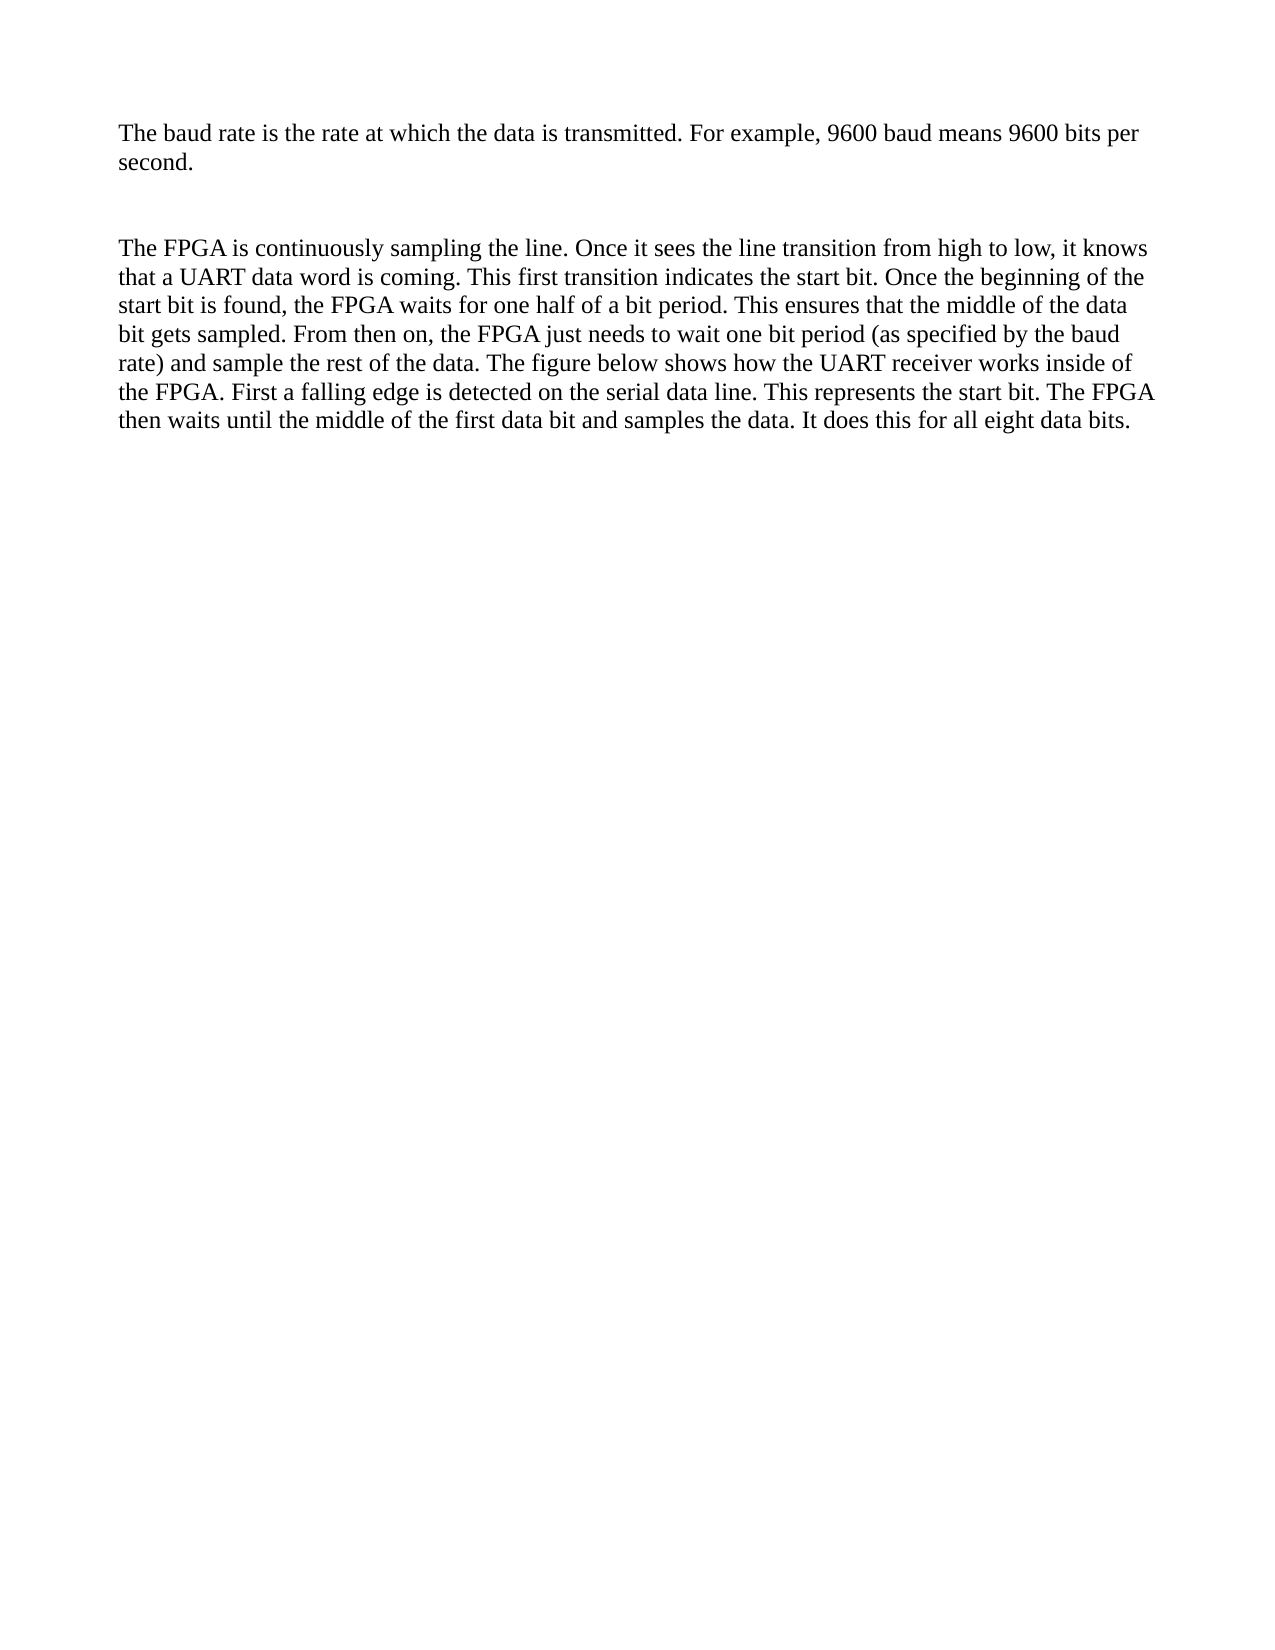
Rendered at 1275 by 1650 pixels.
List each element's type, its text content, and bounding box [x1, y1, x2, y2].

text The FPGA is continuously sampling the line. Once it sees the line transition from high to low, it knows that a UART data word is coming. This first transition indicates the start bit. Once the beginning of the start bit is found, the FPGA waits for one half of a bit period. This ensures that the middle of the data bit gets sampled. From then on, the FPGA just needs to wait one bit period (as specified by the baud rate) and sample the rest of the data. The figure below shows how the UART receiver works inside of the FPGA. First a falling edge is detected on the serial data line. This represents the start bit. The FPGA then waits until the middle of the first data bit and samples the data. It does this for all eight data bits. [118, 233, 1157, 434]
text The baud rate is the rate at which the data is transmitted. For example, 9600 baud means 9600 bits per second. [118, 118, 1157, 176]
